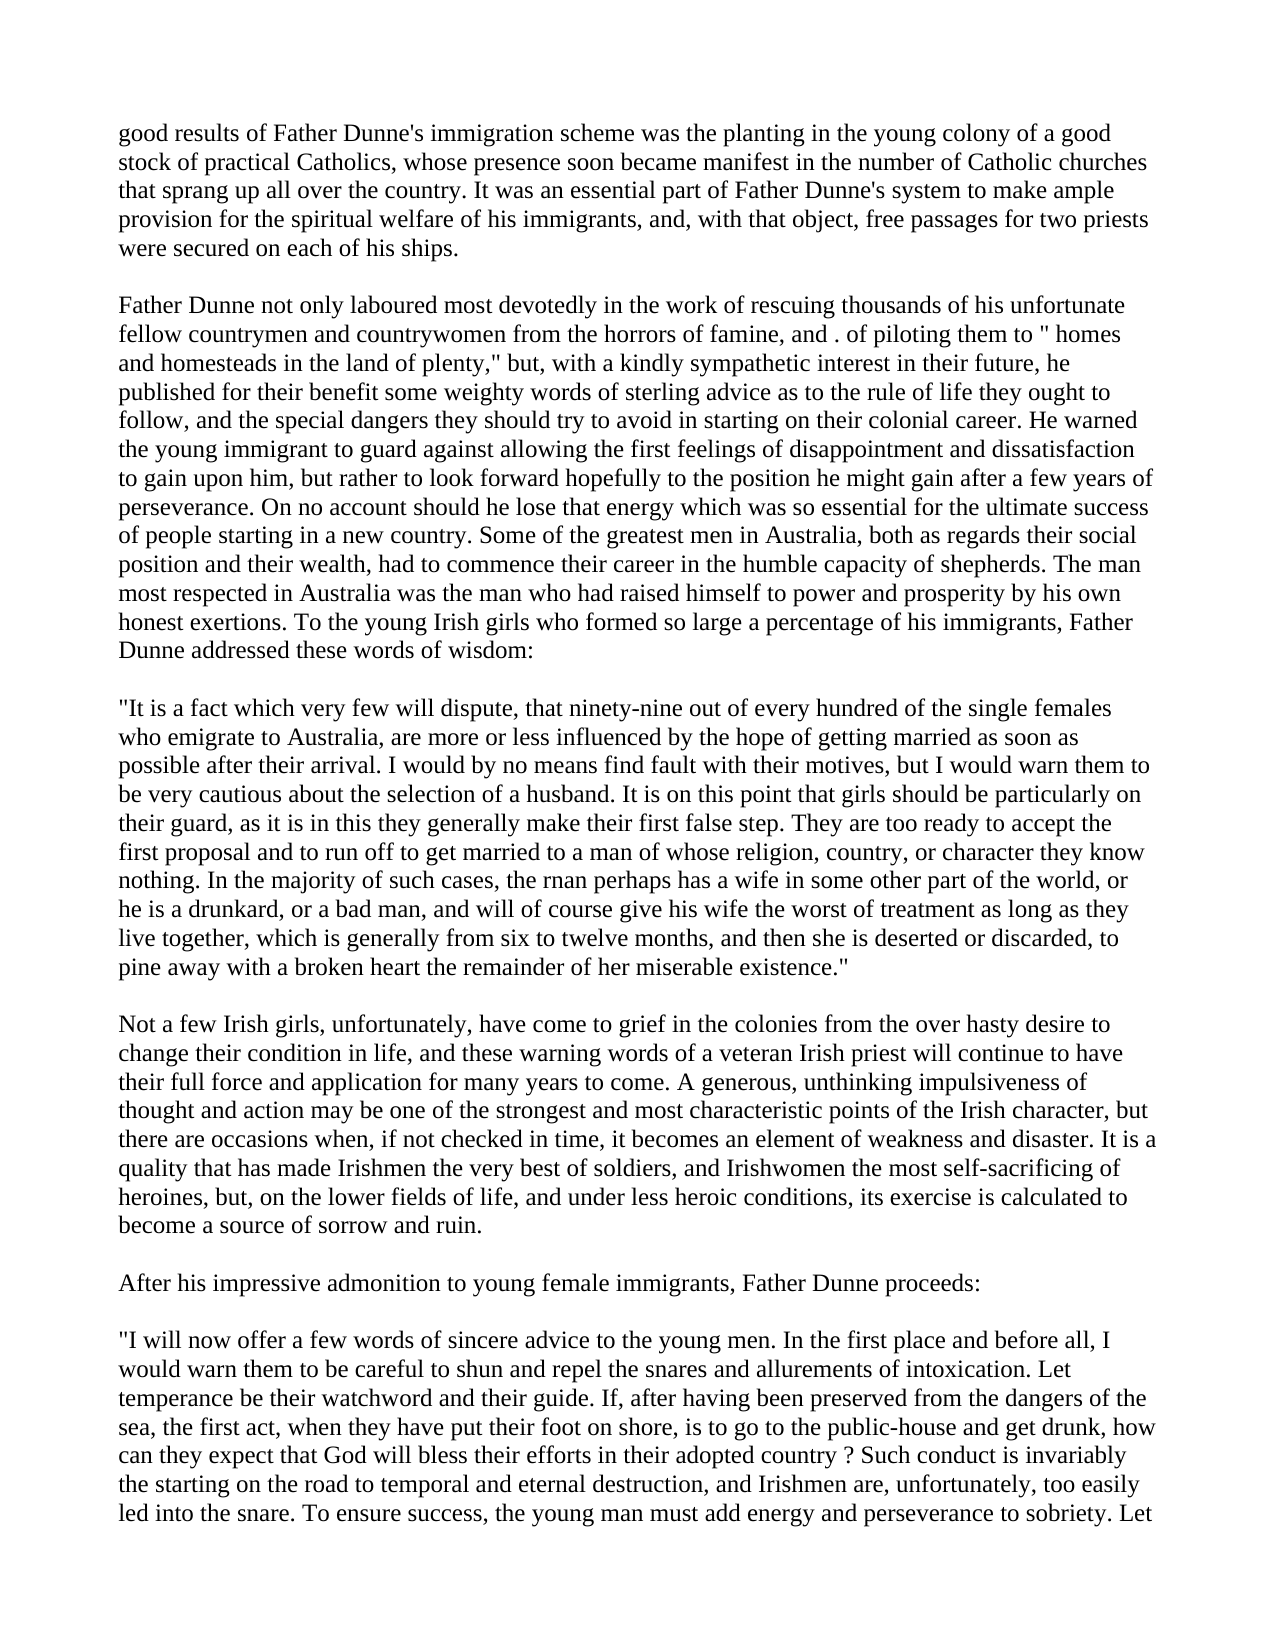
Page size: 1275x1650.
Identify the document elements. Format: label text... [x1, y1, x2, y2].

text Not a few Irish girls, unfortunately, have come to grief in the colonies from the over hasty desire to change their condition in life, and these warning words of a veteran Irish priest will continue to have their full force and application for many years to come. A generous, unthinking impulsiveness of thought and action may be one of the strongest and most characteristic points of the Irish character, but there are occasions when, if not checked in time, it becomes an element of weakness and disaster. It is a quality that has made Irishmen the very best of soldiers, and Irishwomen the most self-sacrificing of heroines, but, on the lower fields of life, and under less heroic conditions, its exercise is calculated to become a source of sorrow and ruin. [118, 1009, 1157, 1239]
text good results of Father Dunne's immigration scheme was the planting in the young colony of a good stock of practical Catholics, whose presence soon became manifest in the number of Catholic churches that sprang up all over the country. It was an essential part of Father Dunne's system to make ample provision for the spiritual welfare of his immigrants, and, with that object, free passages for two priests were secured on each of his ships. [118, 118, 1157, 262]
text "I will now offer a few words of sincere advice to the young men. In the first place and before all, I would warn them to be careful to shun and repel the snares and allurements of intoxication. Let temperance be their watchword and their guide. If, after having been preserved from the dangers of the sea, the first act, when they have put their foot on shore, is to go to the public-house and get drunk, how can they expect that God will bless their efforts in their adopted country ? Such conduct is invariably the starting on the road to temporal and eternal destruction, and Irishmen are, unfortunately, too easily led into the snare. To ensure success, the young man must add energy and perseverance to sobriety. Let [118, 1326, 1157, 1527]
text After his impressive admonition to young female immigrants, Father Dunne proceeds: [118, 1268, 1157, 1297]
text Father Dunne not only laboured most devotedly in the work of rescuing thousands of his unfortunate fellow countrymen and countrywomen from the horrors of famine, and . of piloting them to " homes and homesteads in the land of plenty," but, with a kindly sympathetic interest in their future, he published for their benefit some weighty words of sterling advice as to the rule of life they ought to follow, and the special dangers they should try to avoid in starting on their colonial career. He warned the young immigrant to guard against allowing the first feelings of disappointment and dissatisfaction to gain upon him, but rather to look forward hopefully to the position he might gain after a few years of perseverance. On no account should he lose that energy which was so essential for the ultimate success of people starting in a new country. Some of the greatest men in Australia, both as regards their social position and their wealth, had to commence their career in the humble capacity of shepherds. The man most respected in Australia was the man who had raised himself to power and prosperity by his own honest exertions. To the young Irish girls who formed so large a percentage of his immigrants, Father Dunne addressed these words of wisdom: [118, 291, 1157, 664]
text "It is a fact which very few will dispute, that ninety-nine out of every hundred of the single females who emigrate to Australia, are more or less influenced by the hope of getting married as soon as possible after their arrival. I would by no means find fault with their motives, but I would warn them to be very cautious about the selection of a husband. It is on this point that girls should be particularly on their guard, as it is in this they generally make their first false step. They are too ready to accept the first proposal and to run off to get married to a man of whose religion, country, or character they know nothing. In the majority of such cases, the rnan perhaps has a wife in some other part of the world, or he is a drunkard, or a bad man, and will of course give his wife the worst of treatment as long as they live together, which is generally from six to twelve months, and then she is deserted or discarded, to pine away with a broken heart the remainder of her miserable existence." [118, 693, 1157, 981]
